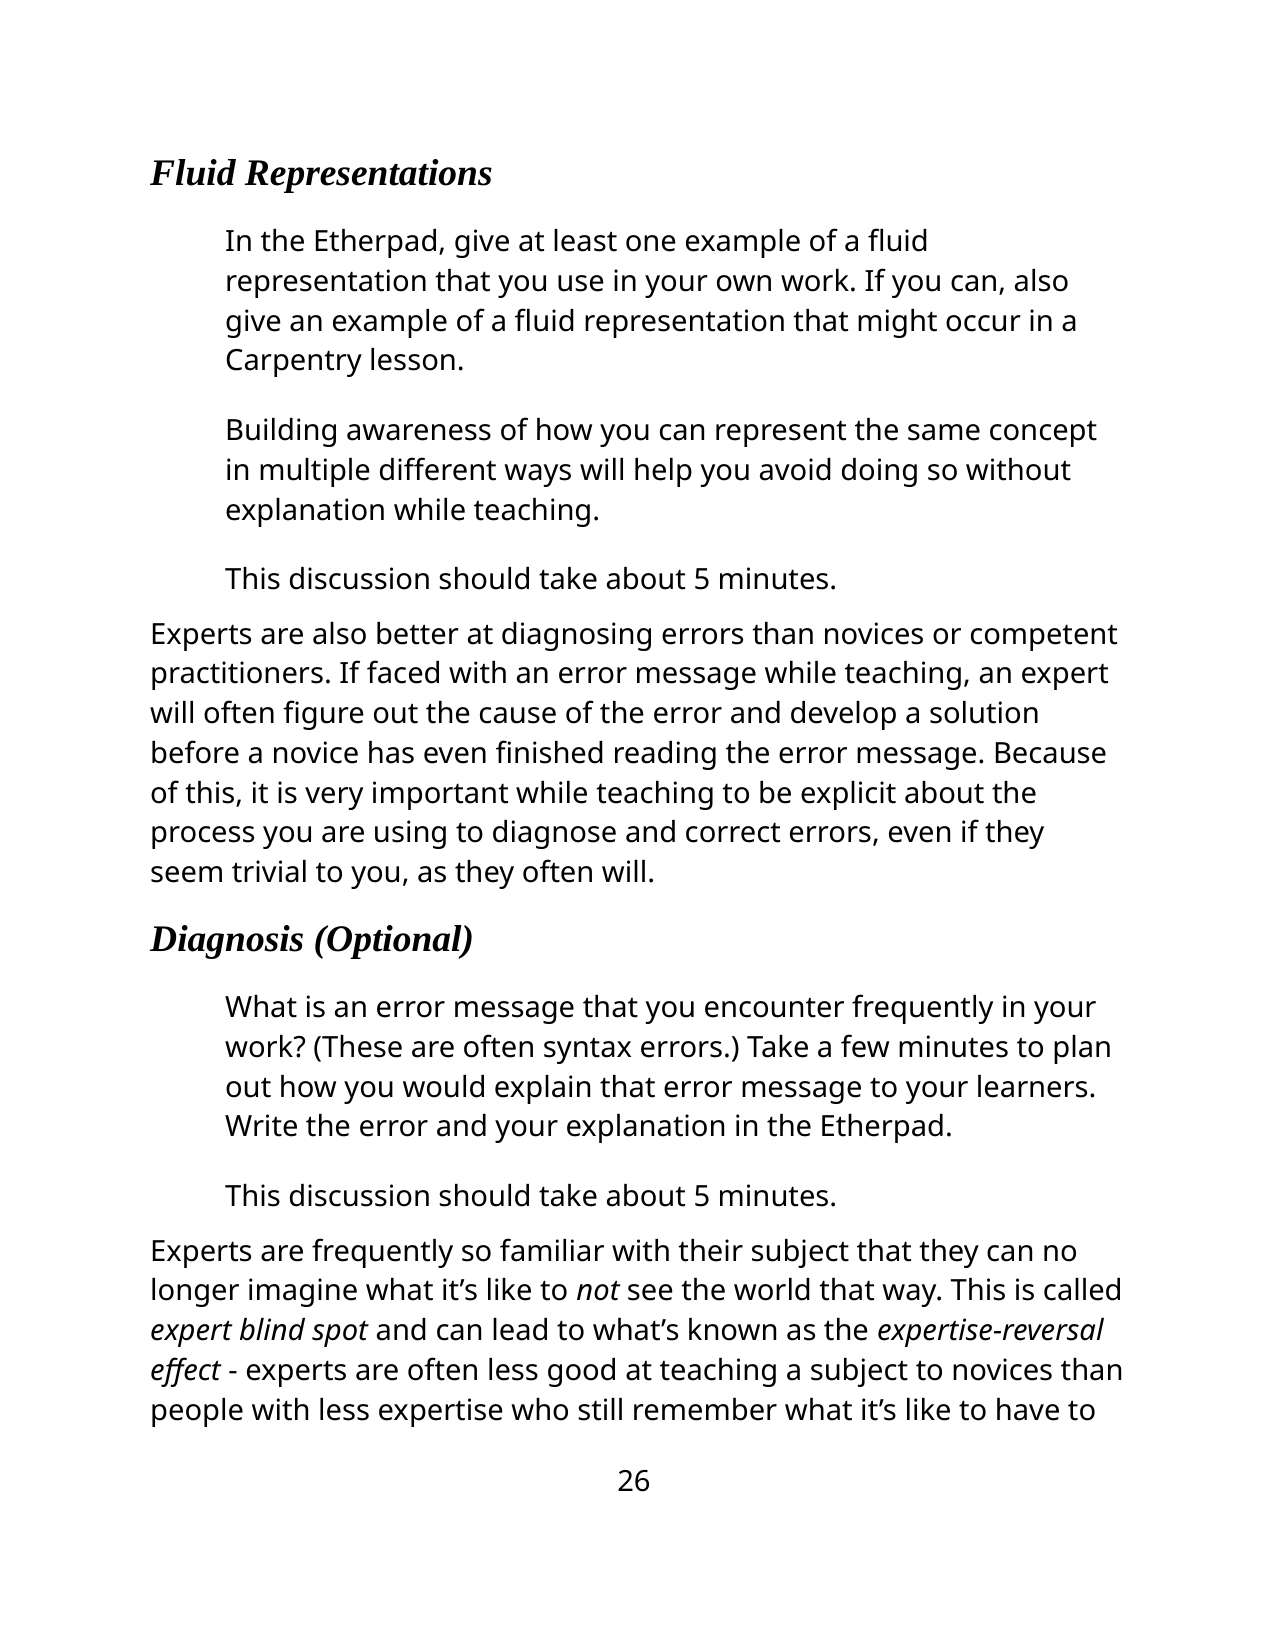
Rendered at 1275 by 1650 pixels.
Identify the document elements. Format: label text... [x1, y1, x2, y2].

text This discussion should take about 5 minutes. [225, 1175, 1125, 1215]
text Building awareness of how you can represent the same concept in multiple different ways will help you avoid doing so without explanation while teaching. [225, 409, 1125, 528]
subtitle Fluid Representations [150, 150, 1125, 193]
subtitle Diagnosis (Optional) [150, 916, 1125, 959]
text What is an error message that you encounter frequently in your work? (These are often syntax errors.) Take a few minutes to plan out how you would explain that error message to your learners. Write the error and your explanation in the Etherpad. [225, 987, 1125, 1145]
text Experts are also better at diagnosing errors than novices or competent practitioners. If faced with an error message while teaching, an expert will often figure out the cause of the error and develop a solution before a novice has even finished reading the error message. Because of this, it is very important while teaching to be explicit about the process you are using to diagnose and correct errors, even if they seem trivial to you, as they often will. [150, 613, 1125, 891]
text In the Etherpad, give at least one example of a fluid representation that you use in your own work. If you can, also give an example of a fluid representation that might occur in a Carpentry lesson. [225, 221, 1125, 379]
text This discussion should take about 5 minutes. [225, 558, 1125, 598]
text Experts are frequently so familiar with their subject that they can no longer imagine what it’s like to not see the world that way. This is called expert blind spot and can lead to what’s known as the expertise-reversal effect - experts are often less good at teaching a subject to novices than people with less expertise who still remember what it’s like to have to [150, 1230, 1125, 1428]
